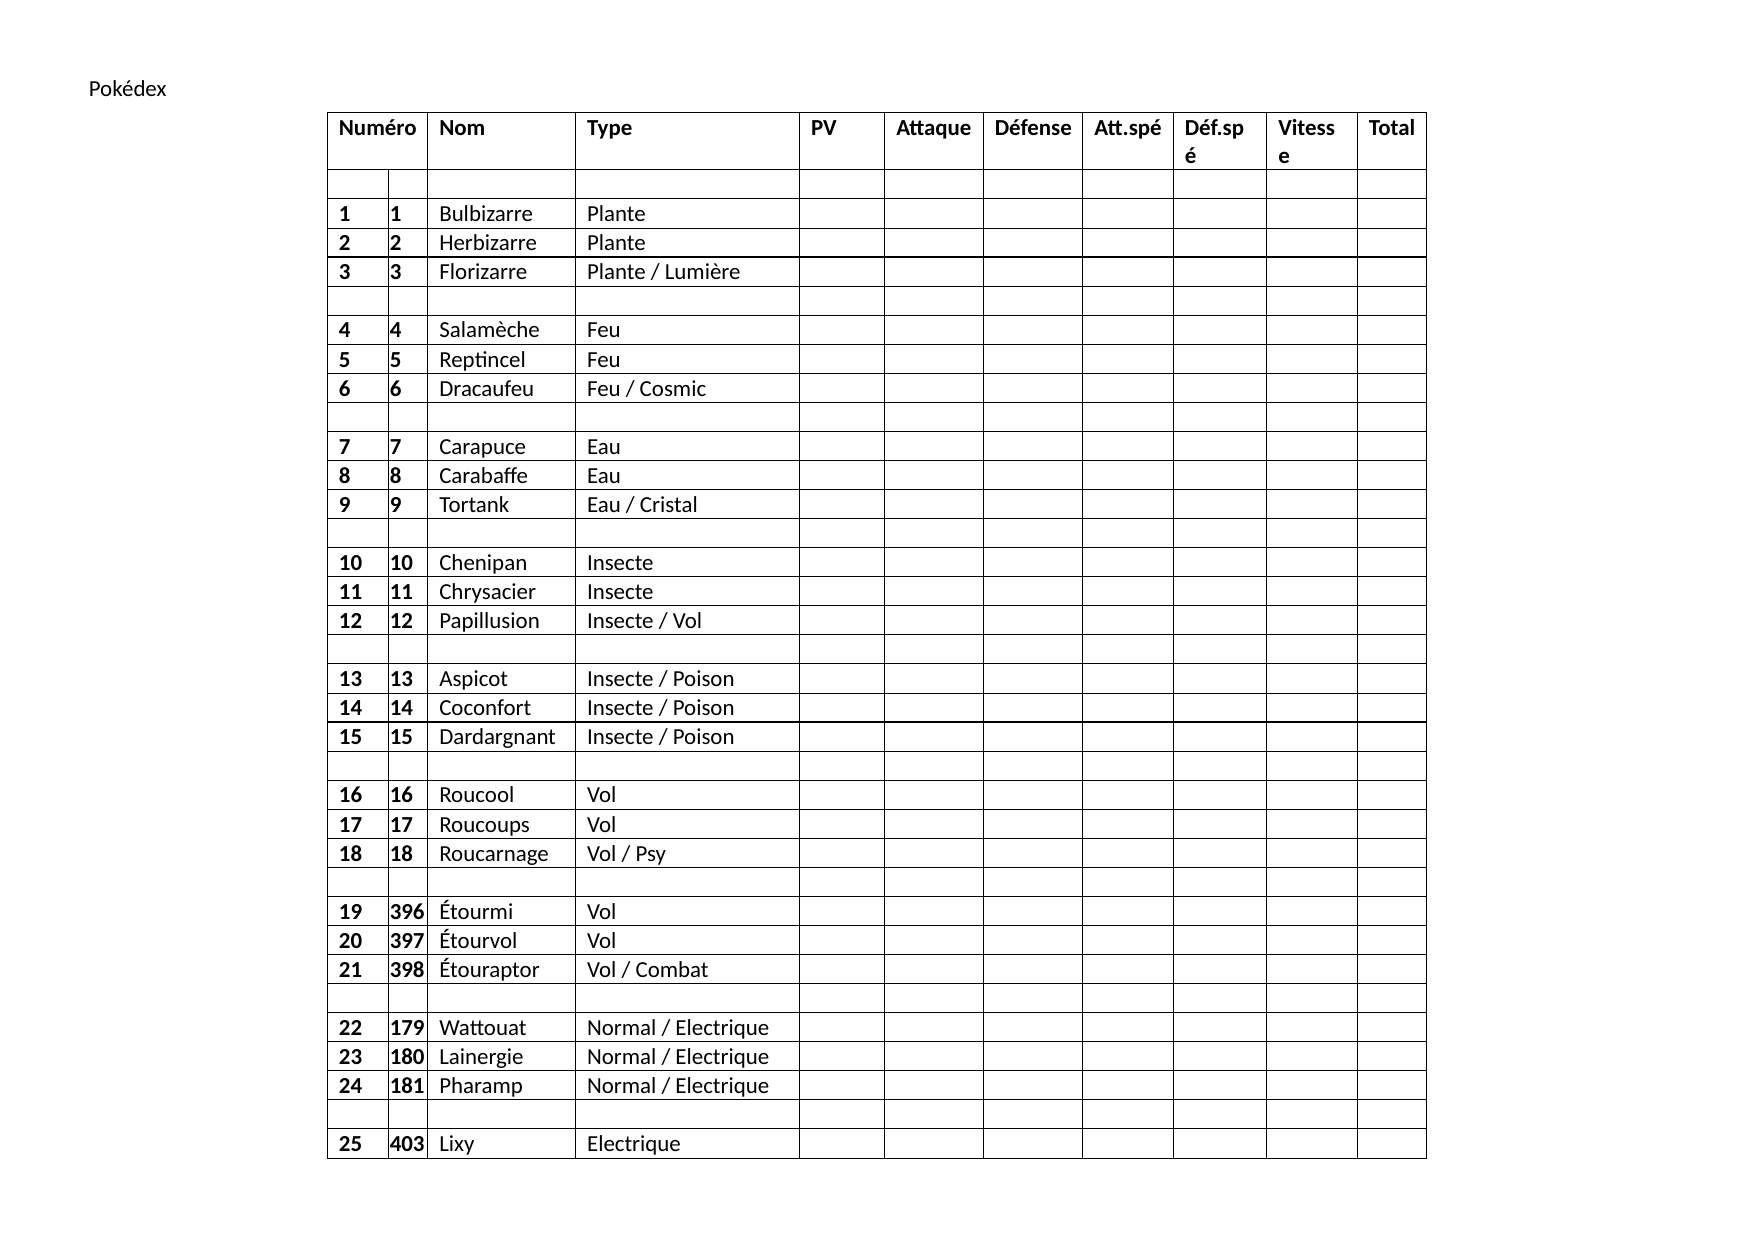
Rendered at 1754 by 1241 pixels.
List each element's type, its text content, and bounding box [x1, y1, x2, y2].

table_cell [800, 519, 884, 547]
table_cell [1358, 781, 1426, 809]
table_cell [1358, 897, 1426, 925]
table_cell [1358, 926, 1426, 954]
table_cell [328, 752, 388, 779]
table_cell [1174, 1013, 1266, 1041]
table_cell [984, 868, 1082, 896]
table_cell 21 [328, 955, 388, 983]
table_cell [984, 577, 1082, 605]
table_cell 14 [389, 694, 427, 721]
table_cell [885, 839, 983, 867]
table_cell [1174, 664, 1266, 692]
table_cell 397 [389, 926, 427, 954]
table_cell [1267, 664, 1357, 692]
table_cell [885, 606, 983, 634]
table_cell [1267, 577, 1357, 605]
table_cell [1174, 403, 1266, 431]
table_cell Bulbizarre [428, 199, 575, 227]
table_cell [1358, 810, 1426, 838]
table_cell [1083, 548, 1173, 576]
table_cell [885, 170, 983, 198]
table_cell [328, 984, 388, 1012]
table_cell [1174, 723, 1266, 751]
table_cell [1358, 1100, 1426, 1128]
table_cell 7 [389, 432, 427, 460]
table_cell [984, 664, 1082, 692]
table_cell Dracaufeu [428, 374, 575, 402]
table_cell [1174, 752, 1266, 779]
table_cell [984, 897, 1082, 925]
table_cell [1267, 199, 1357, 227]
table_cell Roucool [428, 781, 575, 809]
table_cell [1083, 432, 1173, 460]
table_cell [885, 1013, 983, 1041]
table_cell [1083, 810, 1173, 838]
table_cell [984, 432, 1082, 460]
table_cell [885, 374, 983, 402]
table_cell [1083, 1100, 1173, 1128]
table_cell Dardargnant [428, 723, 575, 751]
table_cell [328, 519, 388, 547]
table_cell [1358, 490, 1426, 518]
table_cell [1358, 694, 1426, 721]
table_cell 2 [328, 229, 388, 256]
table_cell [1083, 374, 1173, 402]
table_cell [1174, 577, 1266, 605]
table_cell [1083, 926, 1173, 954]
table_cell [1174, 1129, 1266, 1157]
table_cell [389, 519, 427, 547]
table_cell [1267, 694, 1357, 721]
table_cell Eau [576, 461, 799, 489]
table_cell [1083, 723, 1173, 751]
table_cell [576, 635, 799, 663]
table_cell [1358, 374, 1426, 402]
table_cell [984, 926, 1082, 954]
table_cell [800, 548, 884, 576]
table_cell 22 [328, 1013, 388, 1041]
table_cell Lainergie [428, 1042, 575, 1070]
table_header Vitesse [1267, 113, 1357, 169]
table_cell [1267, 287, 1357, 314]
table_cell Roucoups [428, 810, 575, 838]
table_cell 396 [389, 897, 427, 925]
table_cell [328, 170, 388, 198]
table_cell 8 [328, 461, 388, 489]
table_cell [576, 170, 799, 198]
table_cell 18 [328, 839, 388, 867]
table_cell [885, 490, 983, 518]
table_cell [984, 316, 1082, 344]
table_cell Insecte / Poison [576, 664, 799, 692]
table_cell [1267, 374, 1357, 402]
table_cell [800, 868, 884, 896]
table_cell [885, 955, 983, 983]
table_cell [984, 345, 1082, 373]
table_cell [1358, 955, 1426, 983]
table_cell 15 [389, 723, 427, 751]
table_cell [885, 781, 983, 809]
table_cell [800, 1013, 884, 1041]
table_cell Coconfort [428, 694, 575, 721]
table_cell [1174, 781, 1266, 809]
table_cell [885, 229, 983, 256]
table_cell [984, 1013, 1082, 1041]
table_cell [1174, 1042, 1266, 1070]
table_cell [389, 984, 427, 1012]
table_cell [1174, 984, 1266, 1012]
table_cell [1358, 1042, 1426, 1070]
table_cell 17 [389, 810, 427, 838]
table_cell [1174, 490, 1266, 518]
table_cell [800, 374, 884, 402]
table_cell [885, 461, 983, 489]
table_cell [1358, 1129, 1426, 1157]
table_cell [1083, 1071, 1173, 1099]
table_header Total [1358, 113, 1426, 169]
table_cell [1174, 548, 1266, 576]
table_cell [1358, 432, 1426, 460]
table_cell [1174, 258, 1266, 286]
table_cell 9 [328, 490, 388, 518]
table_cell Vol / Psy [576, 839, 799, 867]
table_cell [1267, 984, 1357, 1012]
table_cell [1267, 752, 1357, 779]
table_cell [984, 694, 1082, 721]
table_cell [885, 694, 983, 721]
table_cell [389, 287, 427, 314]
table_cell [1083, 461, 1173, 489]
table_cell [885, 432, 983, 460]
table_cell Plante [576, 229, 799, 256]
table_cell [800, 1129, 884, 1157]
table_cell [1358, 403, 1426, 431]
table_cell 179 [389, 1013, 427, 1041]
table_cell [1174, 955, 1266, 983]
table_cell [984, 781, 1082, 809]
table_cell Insecte / Poison [576, 723, 799, 751]
table_cell [1083, 606, 1173, 634]
table_cell [800, 955, 884, 983]
table_cell 20 [328, 926, 388, 954]
table_cell [885, 287, 983, 314]
table_cell 3 [328, 258, 388, 286]
table_cell [1358, 258, 1426, 286]
table_cell [1083, 868, 1173, 896]
table_cell Insecte [576, 548, 799, 576]
table_cell [984, 1071, 1082, 1099]
table_cell [885, 1100, 983, 1128]
table_cell 12 [328, 606, 388, 634]
table_header Défense [984, 113, 1082, 169]
table_cell [984, 519, 1082, 547]
table_cell [1358, 229, 1426, 256]
table_cell [1083, 345, 1173, 373]
table_cell 6 [389, 374, 427, 402]
table_cell [885, 548, 983, 576]
table_cell [1358, 723, 1426, 751]
table_cell [1174, 432, 1266, 460]
table_cell [885, 868, 983, 896]
table_cell [885, 810, 983, 838]
table_cell Papillusion [428, 606, 575, 634]
table_cell 6 [328, 374, 388, 402]
table_cell Feu [576, 316, 799, 344]
table_cell [1174, 868, 1266, 896]
table_header Attaque [885, 113, 983, 169]
table_cell [389, 170, 427, 198]
table_cell [800, 1042, 884, 1070]
table_cell [428, 403, 575, 431]
table_cell [885, 316, 983, 344]
table_cell [1267, 1042, 1357, 1070]
table_cell [428, 984, 575, 1012]
table_cell [984, 752, 1082, 779]
table_cell Étourvol [428, 926, 575, 954]
table_cell 3 [389, 258, 427, 286]
table_cell [885, 926, 983, 954]
table_cell [1267, 810, 1357, 838]
table_cell 1 [328, 199, 388, 227]
table_cell [885, 984, 983, 1012]
table_cell [328, 635, 388, 663]
table_cell 17 [328, 810, 388, 838]
table_cell [1083, 955, 1173, 983]
table_cell [1267, 606, 1357, 634]
table_cell [800, 781, 884, 809]
table_cell [1267, 781, 1357, 809]
table_cell 16 [389, 781, 427, 809]
table_cell [1358, 606, 1426, 634]
table_cell [1358, 287, 1426, 314]
table_cell [800, 926, 884, 954]
table_cell [984, 199, 1082, 227]
table_cell Insecte / Poison [576, 694, 799, 721]
table_cell [800, 1071, 884, 1099]
table_cell [885, 519, 983, 547]
table_cell [1174, 519, 1266, 547]
table_cell [800, 984, 884, 1012]
table_cell [1358, 170, 1426, 198]
table_cell [800, 839, 884, 867]
table_cell [1083, 170, 1173, 198]
table_cell [1267, 723, 1357, 751]
table_cell Salamèche [428, 316, 575, 344]
table_cell [1267, 229, 1357, 256]
table_cell [1083, 229, 1173, 256]
table_cell [1267, 170, 1357, 198]
table_cell [328, 403, 388, 431]
table_cell [800, 403, 884, 431]
table_cell Tortank [428, 490, 575, 518]
table_cell [1267, 548, 1357, 576]
table_cell Plante [576, 199, 799, 227]
table_cell [1174, 606, 1266, 634]
table_cell [576, 403, 799, 431]
table_cell [800, 490, 884, 518]
table_cell [984, 403, 1082, 431]
table_cell [800, 606, 884, 634]
table_cell [800, 461, 884, 489]
table_cell [1358, 635, 1426, 663]
table_cell [1267, 432, 1357, 460]
table_cell [885, 723, 983, 751]
table_cell Roucarnage [428, 839, 575, 867]
table_cell Vol [576, 897, 799, 925]
table_cell [984, 548, 1082, 576]
table_cell [1083, 1013, 1173, 1041]
table_cell [984, 955, 1082, 983]
table_cell Carabaffe [428, 461, 575, 489]
table_cell [885, 345, 983, 373]
table_cell [1083, 1042, 1173, 1070]
table_cell [1358, 664, 1426, 692]
table_cell [1083, 403, 1173, 431]
table_cell [885, 1042, 983, 1070]
table_cell Chrysacier [428, 577, 575, 605]
table_cell [1358, 345, 1426, 373]
table_cell [1083, 490, 1173, 518]
table_cell [1267, 1129, 1357, 1157]
table_cell [885, 664, 983, 692]
table_cell [1083, 635, 1173, 663]
table_cell [1174, 345, 1266, 373]
table_cell [1358, 519, 1426, 547]
table_cell [328, 1100, 388, 1128]
table_cell [1083, 287, 1173, 314]
table_cell [885, 635, 983, 663]
table_cell [1174, 694, 1266, 721]
table_cell 14 [328, 694, 388, 721]
table_cell 25 [328, 1129, 388, 1157]
table_cell [984, 170, 1082, 198]
table_cell [800, 810, 884, 838]
table_cell [984, 635, 1082, 663]
table_cell [800, 199, 884, 227]
table_cell 23 [328, 1042, 388, 1070]
table_cell [800, 316, 884, 344]
table_cell [428, 1100, 575, 1128]
table_header Att.spé [1083, 113, 1173, 169]
table_cell [1174, 897, 1266, 925]
table_cell [1267, 345, 1357, 373]
table_cell 12 [389, 606, 427, 634]
table_cell Étourmi [428, 897, 575, 925]
table_cell [1267, 955, 1357, 983]
table_cell 4 [328, 316, 388, 344]
table_cell 13 [389, 664, 427, 692]
table_cell Wattouat [428, 1013, 575, 1041]
table_cell [1358, 1071, 1426, 1099]
table_cell [984, 287, 1082, 314]
table_cell [984, 461, 1082, 489]
table_cell [1267, 490, 1357, 518]
table_cell [984, 374, 1082, 402]
table_cell [1358, 199, 1426, 227]
table_cell [428, 868, 575, 896]
table_cell [800, 170, 884, 198]
table_cell [800, 345, 884, 373]
table_cell Eau / Cristal [576, 490, 799, 518]
table_cell [800, 432, 884, 460]
table_cell [1358, 868, 1426, 896]
table_cell [1083, 752, 1173, 779]
table_cell [1358, 1013, 1426, 1041]
table_cell [1358, 461, 1426, 489]
table_cell [984, 810, 1082, 838]
table_cell [1358, 548, 1426, 576]
table_cell [1267, 519, 1357, 547]
table_cell [389, 403, 427, 431]
table_cell [1174, 316, 1266, 344]
table_cell [1267, 897, 1357, 925]
table_cell 13 [328, 664, 388, 692]
table_cell [1083, 839, 1173, 867]
table_cell [800, 577, 884, 605]
table_cell [885, 577, 983, 605]
table_header Numéro [328, 113, 427, 169]
table_cell 5 [328, 345, 388, 373]
table_cell [1174, 170, 1266, 198]
table_cell [1174, 461, 1266, 489]
table_cell [428, 519, 575, 547]
table_cell [576, 1100, 799, 1128]
table_cell [576, 984, 799, 1012]
table_cell Vol [576, 810, 799, 838]
table_cell [1174, 926, 1266, 954]
table_cell [1083, 664, 1173, 692]
table_cell Carapuce [428, 432, 575, 460]
table_cell [800, 287, 884, 314]
table_cell Pharamp [428, 1071, 575, 1099]
table_cell 15 [328, 723, 388, 751]
table_cell [984, 229, 1082, 256]
table_cell [428, 287, 575, 314]
table_cell [800, 635, 884, 663]
table_cell [984, 490, 1082, 518]
table_cell 8 [389, 461, 427, 489]
table_cell [389, 868, 427, 896]
table_cell [1174, 287, 1266, 314]
table_cell [1083, 897, 1173, 925]
table_cell Chenipan [428, 548, 575, 576]
table_cell [1267, 839, 1357, 867]
table_cell [885, 897, 983, 925]
table_cell [576, 519, 799, 547]
table_cell [1174, 635, 1266, 663]
table_cell [576, 287, 799, 314]
table_cell Insecte / Vol [576, 606, 799, 634]
table_cell [800, 723, 884, 751]
table_cell [800, 258, 884, 286]
table_cell 24 [328, 1071, 388, 1099]
table_cell [1267, 1071, 1357, 1099]
table_cell [1083, 984, 1173, 1012]
table_cell [1358, 577, 1426, 605]
table_cell 11 [328, 577, 388, 605]
table_cell [1174, 810, 1266, 838]
table_cell 4 [389, 316, 427, 344]
table_cell Herbizarre [428, 229, 575, 256]
table_cell [428, 170, 575, 198]
table_cell [1083, 258, 1173, 286]
table_cell Étouraptor [428, 955, 575, 983]
table_header Déf.spé [1174, 113, 1266, 169]
table_cell Vol [576, 781, 799, 809]
table_cell [1083, 519, 1173, 547]
table_cell 11 [389, 577, 427, 605]
table_cell [885, 1129, 983, 1157]
table_cell [885, 403, 983, 431]
table_cell [1267, 926, 1357, 954]
table_cell [1358, 984, 1426, 1012]
table_cell [800, 1100, 884, 1128]
table_cell [1267, 316, 1357, 344]
table_cell [1358, 839, 1426, 867]
table_cell [1267, 1013, 1357, 1041]
table_cell Reptincel [428, 345, 575, 373]
table_cell [885, 199, 983, 227]
table_cell [1267, 868, 1357, 896]
table_cell [389, 1100, 427, 1128]
table_cell 181 [389, 1071, 427, 1099]
table_cell [1083, 316, 1173, 344]
table_cell [1174, 199, 1266, 227]
table_cell [328, 868, 388, 896]
table_cell Plante / Lumière [576, 258, 799, 286]
table_header Type [576, 113, 799, 169]
table_cell [1174, 839, 1266, 867]
table_cell 1 [389, 199, 427, 227]
table_cell [1083, 781, 1173, 809]
table_cell Aspicot [428, 664, 575, 692]
table_cell Eau [576, 432, 799, 460]
table_cell [389, 752, 427, 779]
table_cell [1267, 635, 1357, 663]
table_cell [1267, 258, 1357, 286]
table_cell [1358, 752, 1426, 779]
table_cell [984, 258, 1082, 286]
table_cell 10 [389, 548, 427, 576]
table_cell [1083, 1129, 1173, 1157]
table_cell [328, 287, 388, 314]
table_cell 403 [389, 1129, 427, 1157]
table_cell [800, 694, 884, 721]
table_cell [1358, 316, 1426, 344]
table_cell [576, 868, 799, 896]
table_cell Insecte [576, 577, 799, 605]
table_cell 2 [389, 229, 427, 256]
table_cell [984, 1129, 1082, 1157]
table_cell 398 [389, 955, 427, 983]
table_cell Vol / Combat [576, 955, 799, 983]
table_cell [984, 606, 1082, 634]
table_cell [1083, 577, 1173, 605]
table_cell [428, 635, 575, 663]
table_cell [984, 1042, 1082, 1070]
table_cell [800, 664, 884, 692]
table_cell [1174, 374, 1266, 402]
table_cell Normal / Electrique [576, 1071, 799, 1099]
table_cell [1174, 229, 1266, 256]
table_cell [1267, 1100, 1357, 1128]
table_cell 19 [328, 897, 388, 925]
table_cell [885, 752, 983, 779]
table_cell Feu / Cosmic [576, 374, 799, 402]
table_cell [1083, 199, 1173, 227]
table_cell Vol [576, 926, 799, 954]
table_cell [800, 897, 884, 925]
table_cell 9 [389, 490, 427, 518]
table_header PV [800, 113, 884, 169]
table_cell [984, 839, 1082, 867]
table_cell Lixy [428, 1129, 575, 1157]
table_cell [800, 752, 884, 779]
table_cell [389, 635, 427, 663]
table_cell Electrique [576, 1129, 799, 1157]
table_cell Normal / Electrique [576, 1013, 799, 1041]
table_header Nom [428, 113, 575, 169]
table_cell 18 [389, 839, 427, 867]
table_cell 16 [328, 781, 388, 809]
table_cell Normal / Electrique [576, 1042, 799, 1070]
table_cell [885, 258, 983, 286]
table_cell [984, 984, 1082, 1012]
table_cell [1174, 1100, 1266, 1128]
table_cell 10 [328, 548, 388, 576]
table_cell [1267, 461, 1357, 489]
table_cell Feu [576, 345, 799, 373]
table_cell [885, 1071, 983, 1099]
table_cell [1174, 1071, 1266, 1099]
table_cell [984, 723, 1082, 751]
table_cell 180 [389, 1042, 427, 1070]
table_cell 7 [328, 432, 388, 460]
table_cell [1083, 694, 1173, 721]
table_cell [576, 752, 799, 779]
table_cell [1267, 403, 1357, 431]
table_cell [428, 752, 575, 779]
table_cell 5 [389, 345, 427, 373]
table_cell [800, 229, 884, 256]
table_cell Florizarre [428, 258, 575, 286]
table_cell [984, 1100, 1082, 1128]
